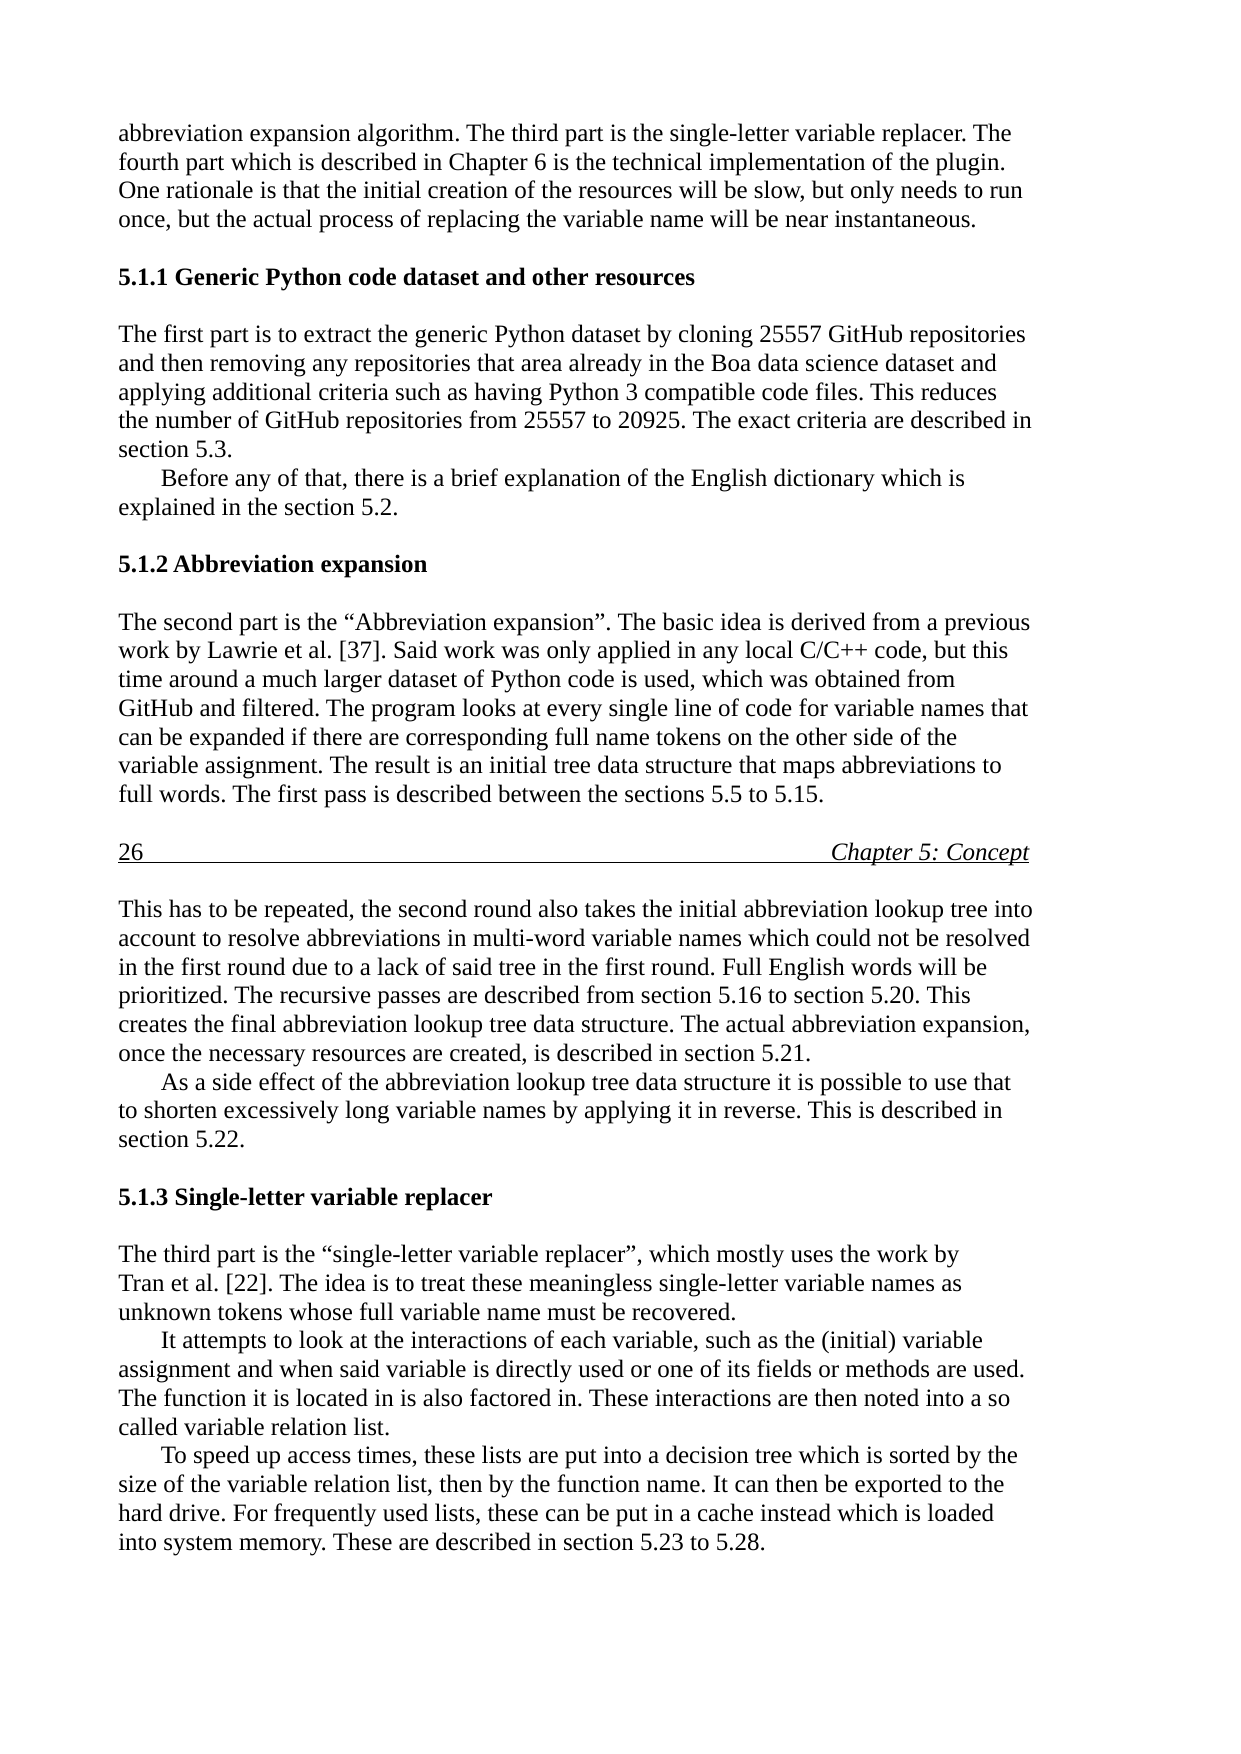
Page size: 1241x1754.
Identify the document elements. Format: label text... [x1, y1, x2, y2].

text As a side effect of the abbreviation lookup tree data structure it is possible to use that to shorten excessively long variable names by applying it in reverse. This is described in section 5.22. [118, 1067, 1033, 1153]
text abbreviation expansion algorithm. The third part is the single-letter variable replacer. The fourth part which is described in Chapter 6 is the technical implementation of the plugin. [118, 118, 1033, 176]
text It attempts to look at the interactions of each variable, such as the (initial) variable assignment and when said variable is directly used or one of its fields or methods are used. The function it is located in is also factored in. These interactions are then noted into a so called variable relation list. [118, 1326, 1033, 1441]
text Tran et al. [22]. The idea is to treat these meaningless single-letter variable names as unknown tokens whose full variable name must be recovered. [118, 1268, 1033, 1326]
text The third part is the “single-letter variable replacer”, which mostly uses the work by [118, 1239, 1033, 1268]
text To speed up access times, these lists are put into a decision tree which is sorted by the size of the variable relation list, then by the function name. It can then be exported to the hard drive. For frequently used lists, these can be put in a cache instead which is loaded into system memory. These are described in section 5.23 to 5.28. [118, 1441, 1033, 1556]
text Before any of that, there is a brief explanation of the English dictionary which is explained in the section 5.2. [118, 463, 1033, 521]
text 5.1.3 Single-letter variable replacer [118, 1182, 1033, 1211]
text One rationale is that the initial creation of the resources will be slow, but only needs to run once, but the actual process of replacing the variable name will be near instantaneous. [118, 176, 1033, 233]
text This has to be repeated, the second round also takes the initial abbreviation lookup tree into account to resolve abbreviations in multi-word variable names which could not be resolved in the first round due to a lack of said tree in the first round. Full English words will be prioritized. The recursive passes are described from section 5.16 to section 5.20. This creates the final abbreviation lookup tree data structure. The actual abbreviation expansion, once the necessary resources are created, is described in section 5.21. [118, 894, 1033, 1067]
text 5.1.1 Generic Python code dataset and other resources [118, 262, 1033, 291]
text The second part is the “Abbreviation expansion”. The basic idea is derived from a previous work by Lawrie et al. [37]. Said work was only applied in any local C/C++ code, but this time around a much larger dataset of Python code is used, which was obtained from GitHub and filtered. The program looks at every single line of code for variable names that can be expanded if there are corresponding full name tokens on the other side of the variable assignment. The result is an initial tree data structure that maps abbreviations to full words. The first pass is described between the sections 5.5 to 5.15. [118, 607, 1033, 808]
text 5.1.2 Abbreviation expansion [118, 549, 1033, 578]
text The first part is to extract the generic Python dataset by cloning 25557 GitHub repositories and then removing any repositories that area already in the Boa data science dataset and applying additional criteria such as having Python 3 compatible code files. This reduces the number of GitHub repositories from 25557 to 20925. The exact criteria are described in section 5.3. [118, 319, 1033, 463]
text 26 Chapter 5: Concept [118, 837, 1033, 866]
